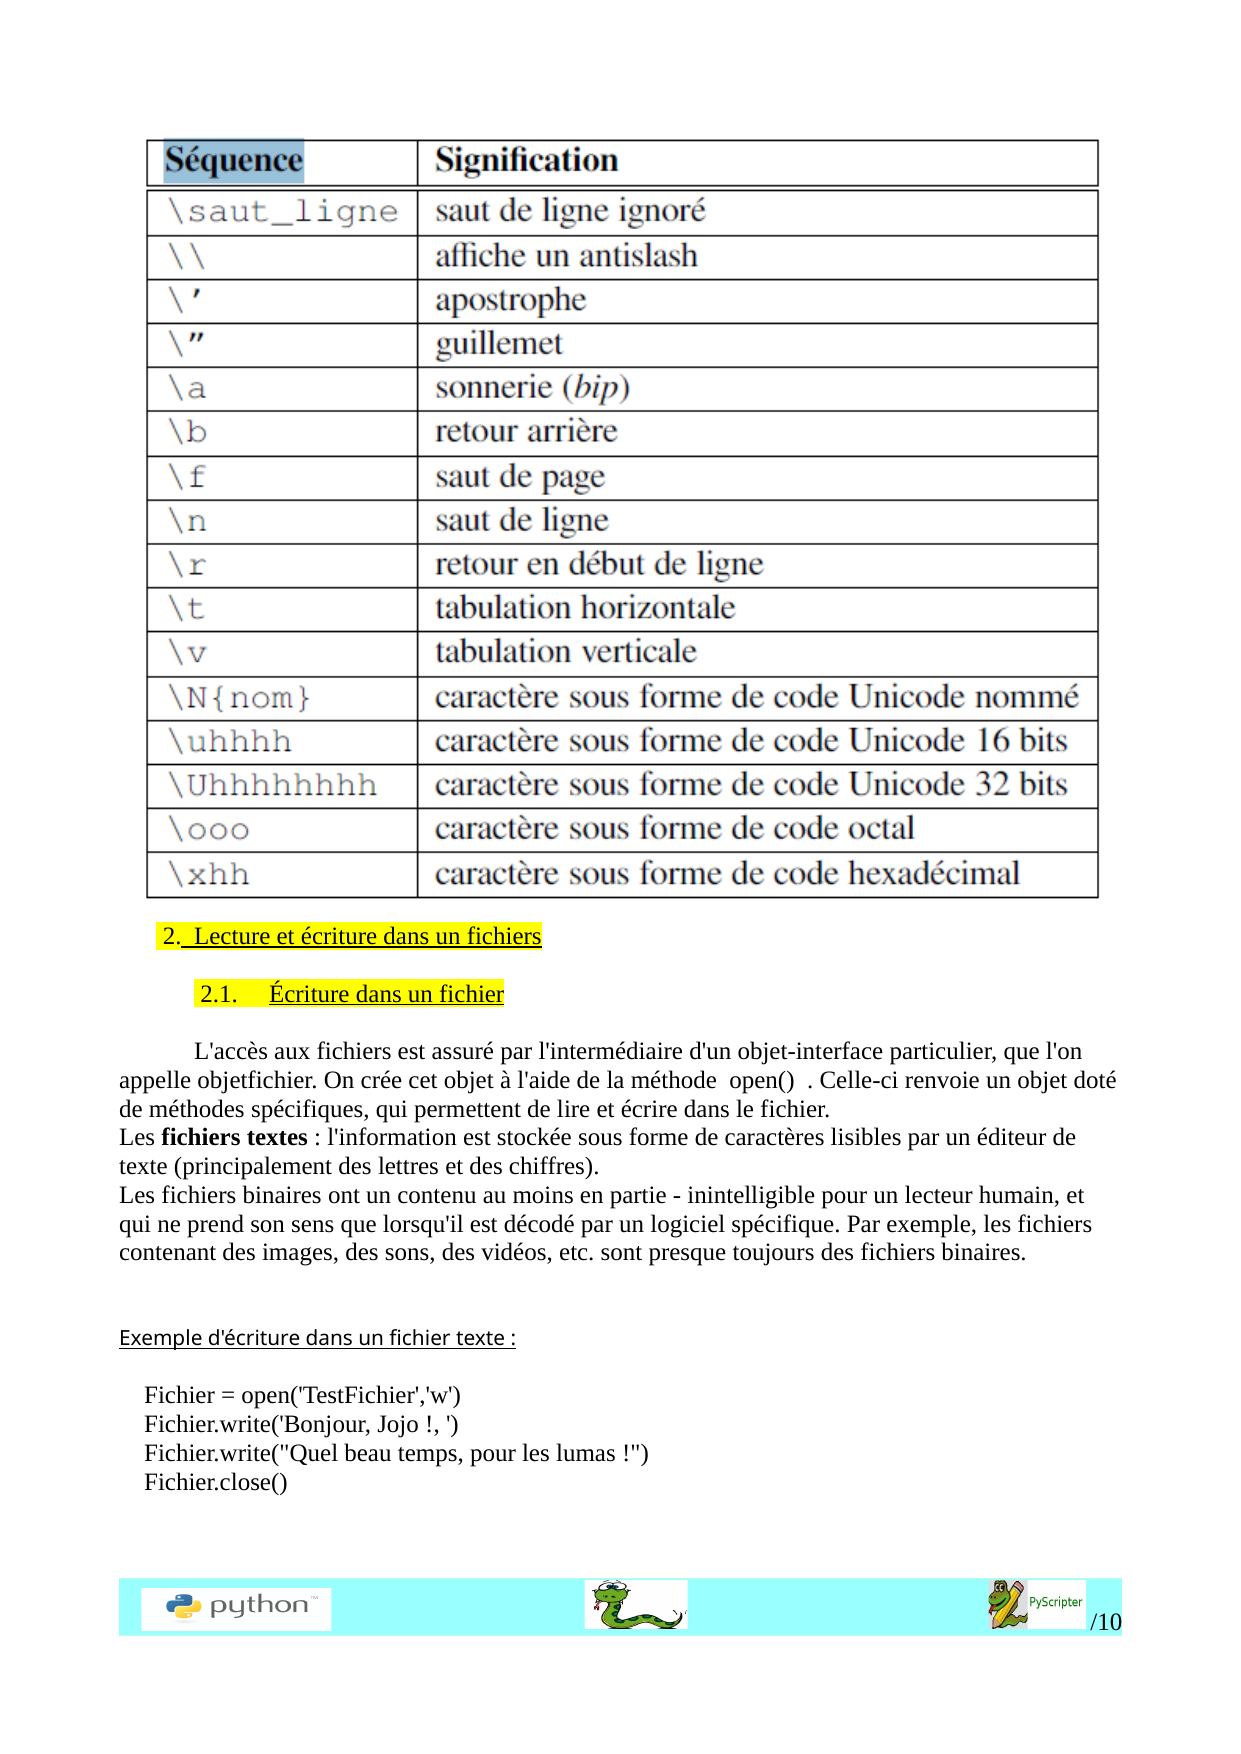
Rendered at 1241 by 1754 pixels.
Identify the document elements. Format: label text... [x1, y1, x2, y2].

picture [988, 1580, 1087, 1629]
text Fichier = open('TestFichier','w') [119, 1380, 1122, 1409]
picture [120, 118, 1121, 922]
text Les fichiers textes : l'information est stockée sous forme de caractères lisibles par un éditeur de texte (principalement des lettres et des chiffres). [119, 1122, 1122, 1180]
text L'accès aux fichiers est assuré par l'intermédiaire d'un objet-interface particulier, que l'on appelle objetfichier. On crée cet objet à l'aide de la méthode open() . Celle-ci renvoie un objet doté de méthodes spécifiques, qui permettent de lire et écrire dans le fichier. [119, 1036, 1122, 1122]
text Fichier.write('Bonjour, Jojo !, ') [119, 1409, 1122, 1438]
text Exemple d'écriture dans un fichier texte : [119, 1323, 1122, 1352]
list Écriture dans un fichier [194, 979, 1122, 1007]
text Fichier.write("Quel beau temps, pour les lumas !") [119, 1438, 1122, 1467]
picture [584, 1580, 688, 1629]
text Fichier.close() [119, 1467, 1122, 1495]
text Les fichiers binaires ont un contenu au moins en partie - inintelligible pour un lecteur humain, et qui ne prend son sens que lorsqu'il est décodé par un logiciel spécifique. Par exemple, les fichiers contenant des images, des sons, des vidéos, etc. sont presque toujours des fichiers binaires. [119, 1180, 1122, 1266]
list Lecture et écriture dans un fichiers [156, 118, 1122, 950]
picture [141, 1588, 332, 1631]
